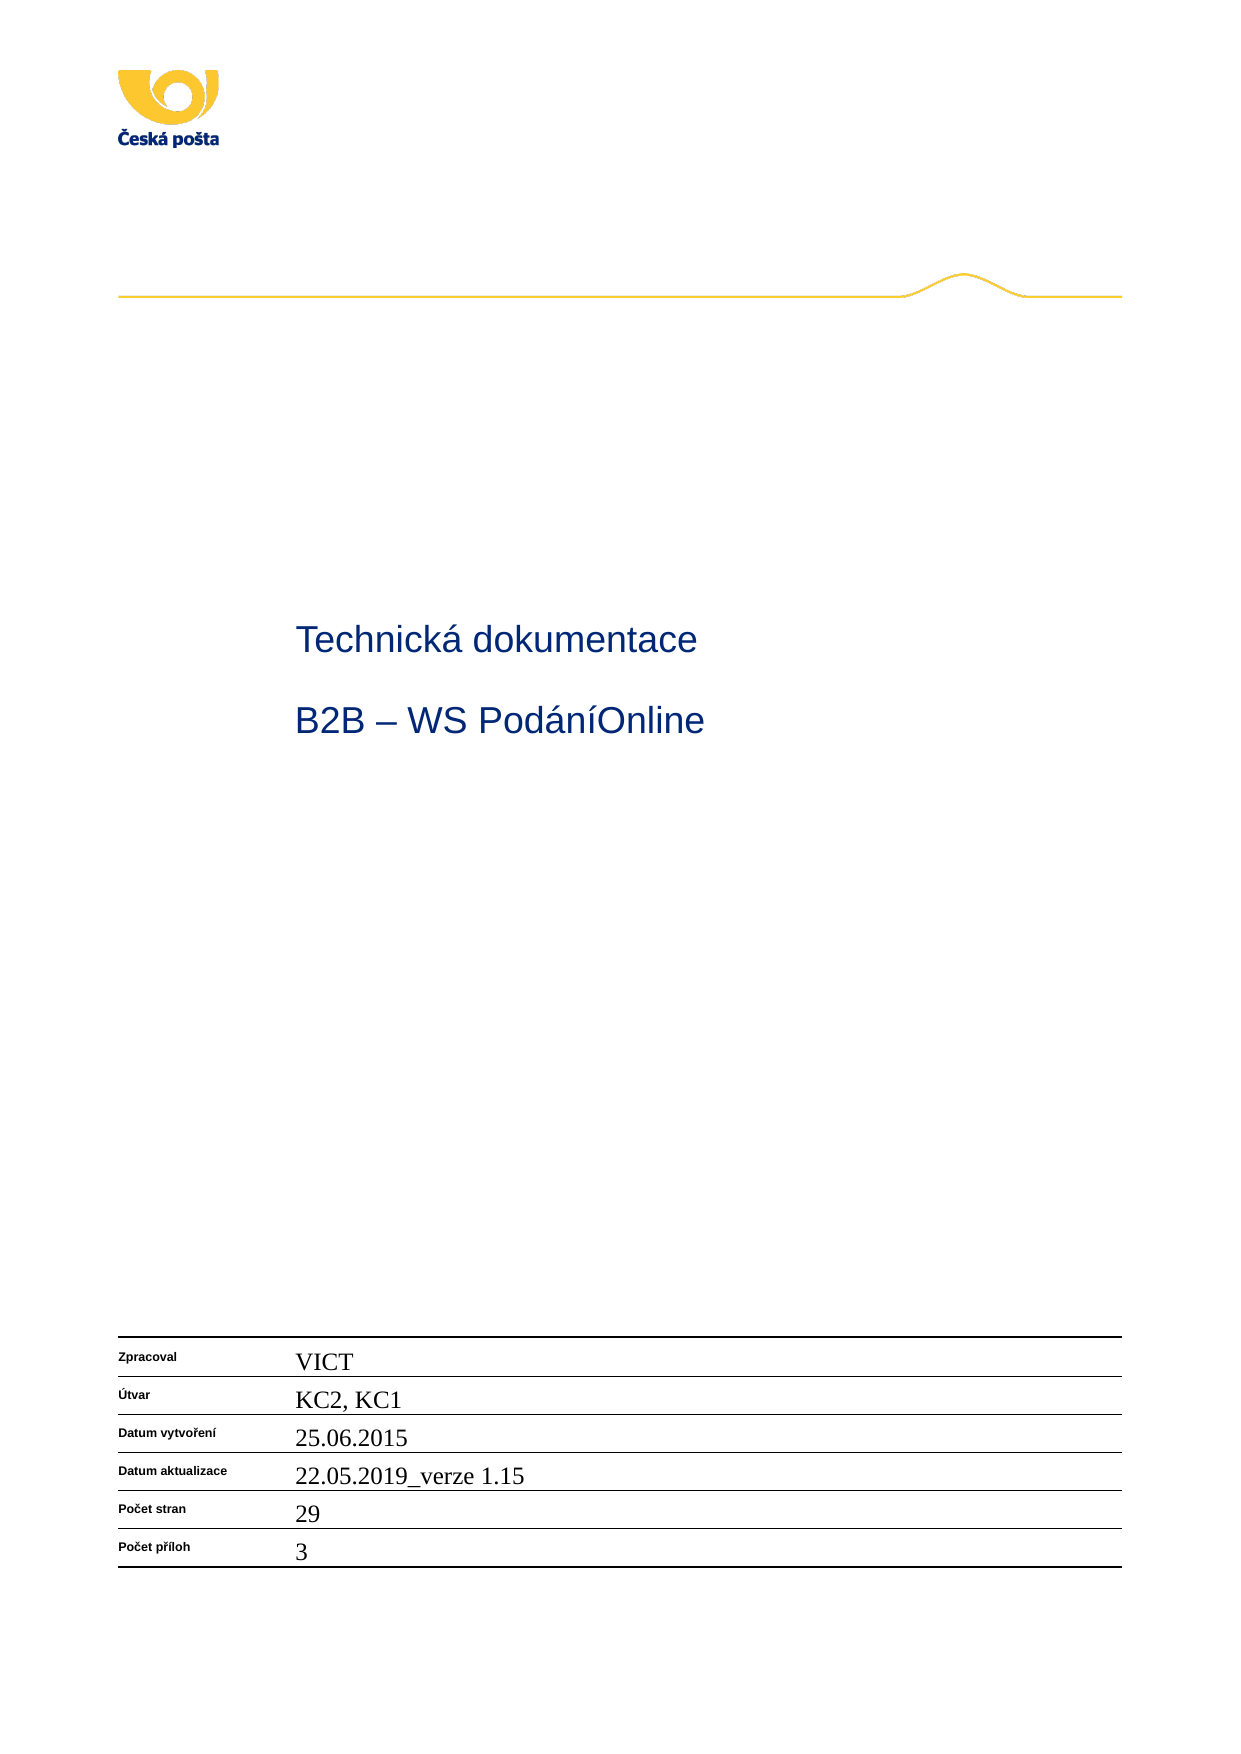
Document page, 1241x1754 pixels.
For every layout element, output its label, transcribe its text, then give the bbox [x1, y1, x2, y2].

text Technická dokumentace [295, 617, 1122, 660]
table_cell Počet stran [118, 1491, 295, 1528]
picture [118, 273, 1123, 298]
table_header Zpracoval [118, 1338, 295, 1376]
table_cell Útvar [118, 1377, 295, 1414]
table_header VICT [295, 1338, 1122, 1376]
table_cell 22.05.2019_verze 1.15 [295, 1453, 1122, 1490]
text B2B – WS PodáníOnline [118, 698, 1122, 741]
table_cell KC2, KC1 [295, 1377, 1122, 1414]
table_cell Datum aktualizace [118, 1453, 295, 1490]
table_cell Počet příloh [118, 1529, 295, 1566]
table_cell 29 [295, 1491, 1122, 1528]
table_cell Datum vytvoření [118, 1415, 295, 1452]
table_cell 25.06.2015 [295, 1415, 1122, 1452]
table_cell 3 [295, 1529, 1122, 1566]
picture [118, 70, 219, 148]
